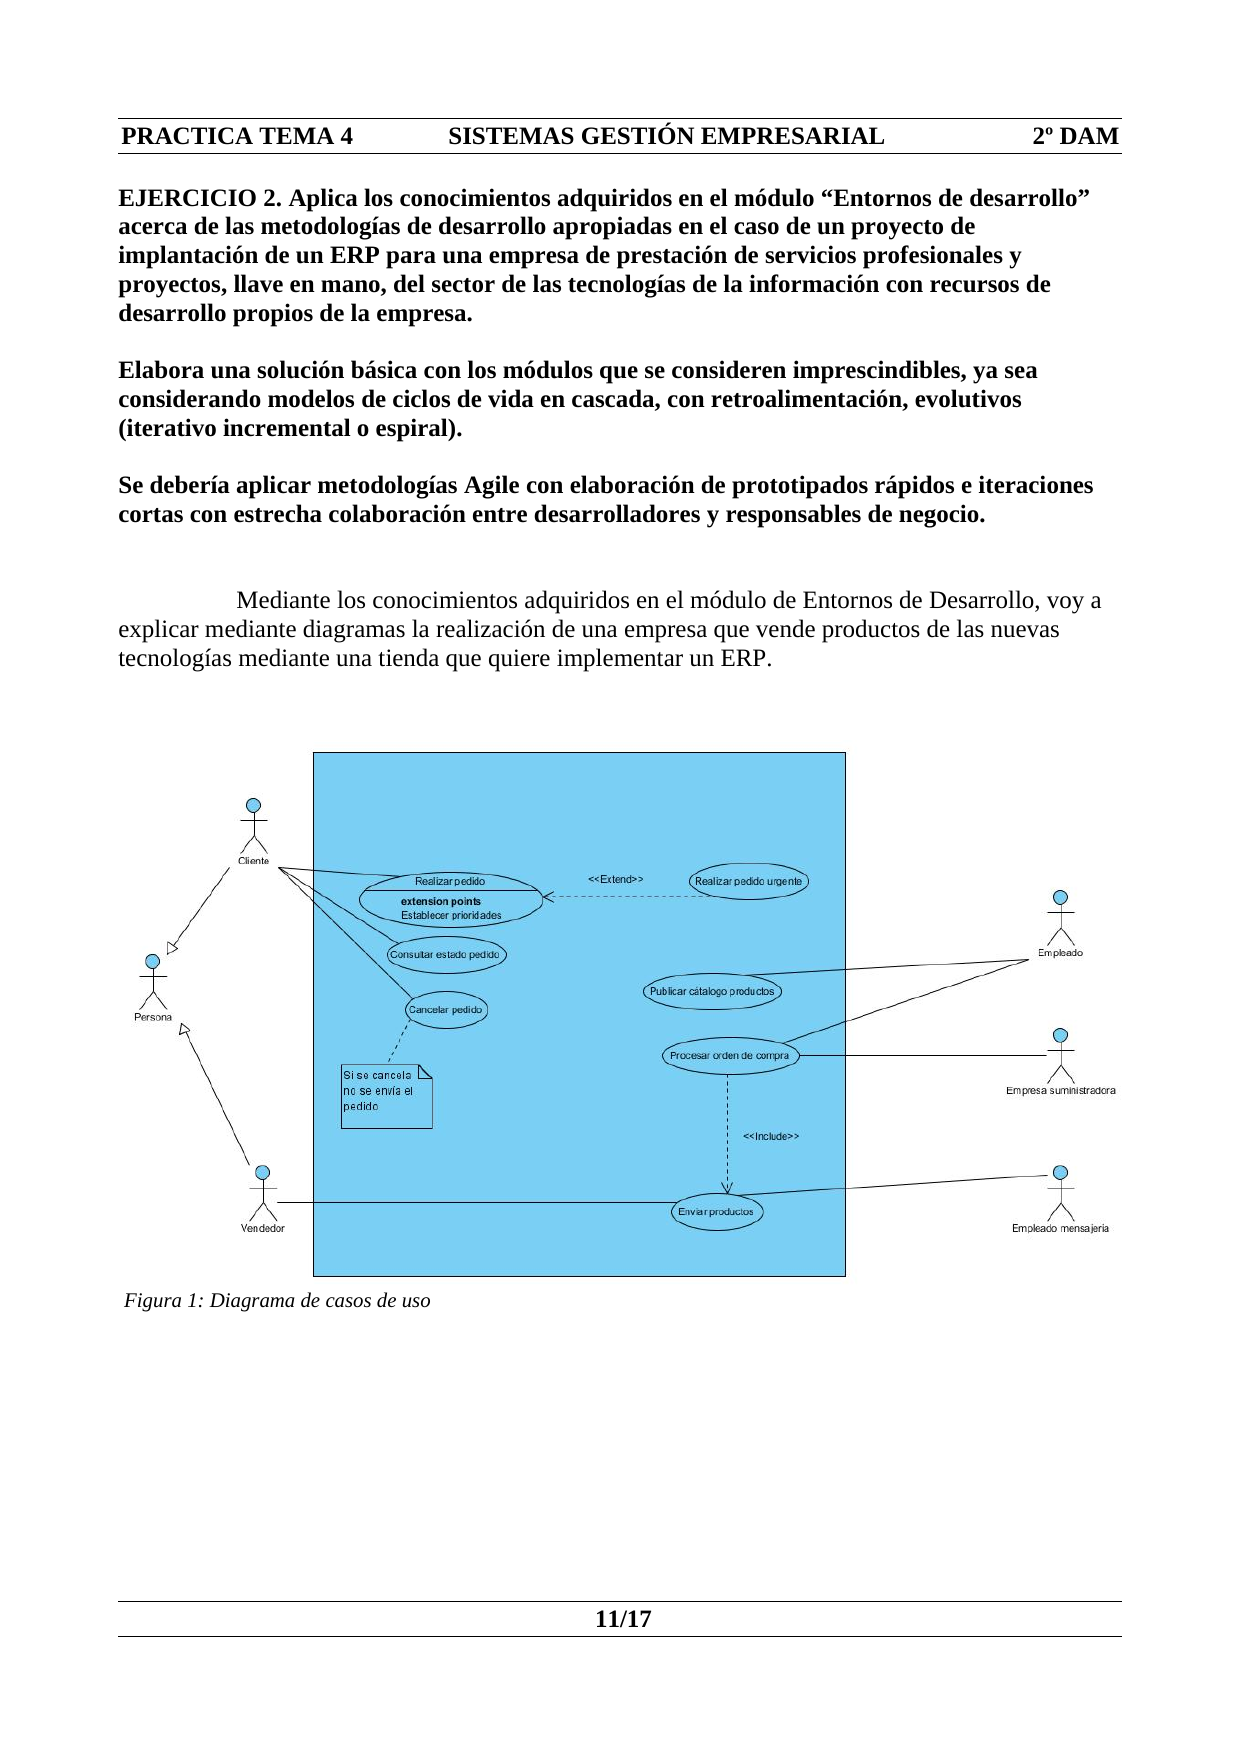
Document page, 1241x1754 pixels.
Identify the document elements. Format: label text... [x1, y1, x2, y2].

text EJERCICIO 2. Aplica los conocimientos adquiridos en el módulo “Entornos de desarrollo” acerca de las metodologías de desarrollo apropiadas en el caso de un proyecto de implantación de un ERP para una empresa de prestación de servicios profesionales y proyectos, llave en mano, del sector de las tecnologías de la información con recursos de desarrollo propios de la empresa. [118, 183, 1122, 326]
text Se debería aplicar metodologías Agile con elaboración de prototipados rápidos e iteraciones cortas con estrecha colaboración entre desarrolladores y responsables de negocio. [118, 470, 1122, 528]
picture [123, 740, 1128, 1289]
text Elabora una solución básica con los módulos que se consideren imprescindibles, ya sea considerando modelos de ciclos de vida en cascada, con retroalimentación, evolutivos (iterativo incremental o espiral). [118, 355, 1122, 441]
text Mediante los conocimientos adquiridos en el módulo de Entornos de Desarrollo, voy a explicar mediante diagramas la realización de una empresa que vende productos de las nuevas tecnologías mediante una tienda que quiere implementar un ERP. [118, 585, 1122, 671]
text Figura 1: Diagrama de casos de uso [124, 1289, 1128, 1312]
